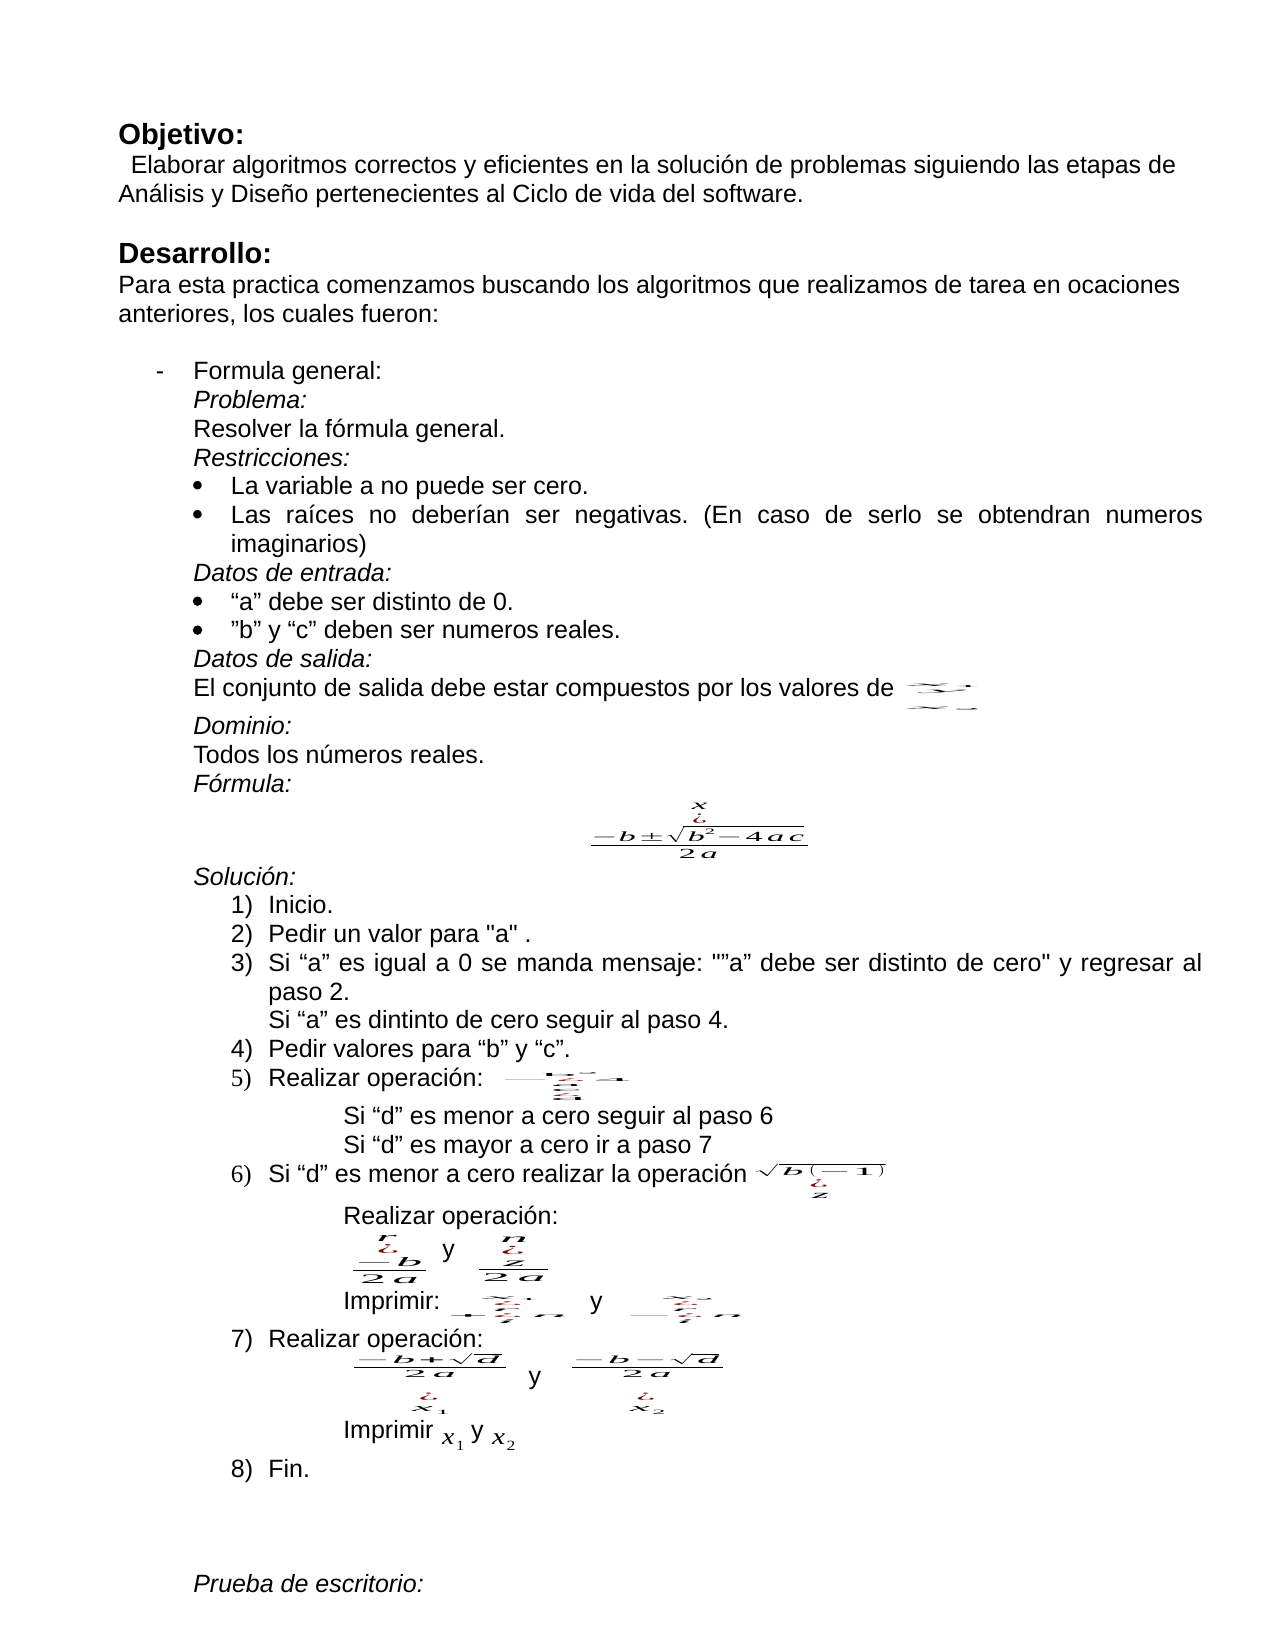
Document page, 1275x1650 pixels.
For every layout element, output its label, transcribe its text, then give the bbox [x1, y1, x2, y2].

text Objetivo: [118, 117, 1205, 150]
list Las raíces no deberían ser negativas. (En caso de serlo se obtendran numeros imaginarios) [193, 500, 1205, 558]
list Pedir un valor para "a" . [231, 919, 1205, 948]
list Inicio. [231, 890, 1205, 919]
list Imprimir: y [343, 1286, 1205, 1324]
text Elaborar algoritmos correctos y eficientes en la solución de problemas siguiendo las etapas de Análisis y Diseño pertenecientes al Ciclo de vida del software. [118, 150, 1205, 208]
list Formula general: [156, 356, 1205, 385]
list Realizar operación: [231, 1324, 1205, 1353]
list Si “d” es menor a cero realizar la operación [231, 1159, 1205, 1201]
list La variable a no puede ser cero. [193, 471, 1205, 500]
list Si “a” es dintinto de cero seguir al paso 4. [268, 1005, 1205, 1034]
list Si “d” es mayor a cero ir a paso 7 [343, 1130, 1205, 1159]
list Dominio: [193, 711, 1205, 740]
list Si “a” es igual a 0 se manda mensaje: "”a” debe ser distinto de cero" y regresar al paso 2. [231, 948, 1205, 1005]
list y [343, 1230, 1205, 1286]
list Realizar operación: [343, 1201, 1205, 1230]
list “a” debe ser distinto de 0. [193, 587, 1205, 615]
list Prueba de escritorio: [193, 1569, 1205, 1598]
list Pedir valores para “b” y “c”. [231, 1034, 1205, 1063]
list y [268, 1353, 1205, 1416]
list ”b” y “c” deben ser numeros reales. [193, 615, 1205, 644]
list El conjunto de salida debe estar compuestos por los valores de [193, 673, 1205, 711]
list Solución: [193, 862, 1205, 890]
list Restricciones: [193, 443, 1205, 471]
list Todos los números reales. [193, 740, 1205, 769]
text Para esta practica comenzamos buscando los algoritmos que realizamos de tarea en ocaciones anteriores, los cuales fueron: [118, 270, 1205, 328]
text Desarrollo: [118, 237, 1205, 270]
list Fórmula: [193, 769, 1205, 798]
list Realizar operación: [231, 1063, 1205, 1101]
list Datos de salida: [193, 644, 1205, 673]
list Resolver la fórmula general. [193, 414, 1205, 443]
list Si “d” es menor a cero seguir al paso 6 [343, 1101, 1205, 1130]
list Imprimir y [343, 1416, 1205, 1454]
list Datos de entrada: [193, 558, 1205, 587]
list Fin. [231, 1454, 1205, 1483]
list Problema: [193, 385, 1205, 414]
